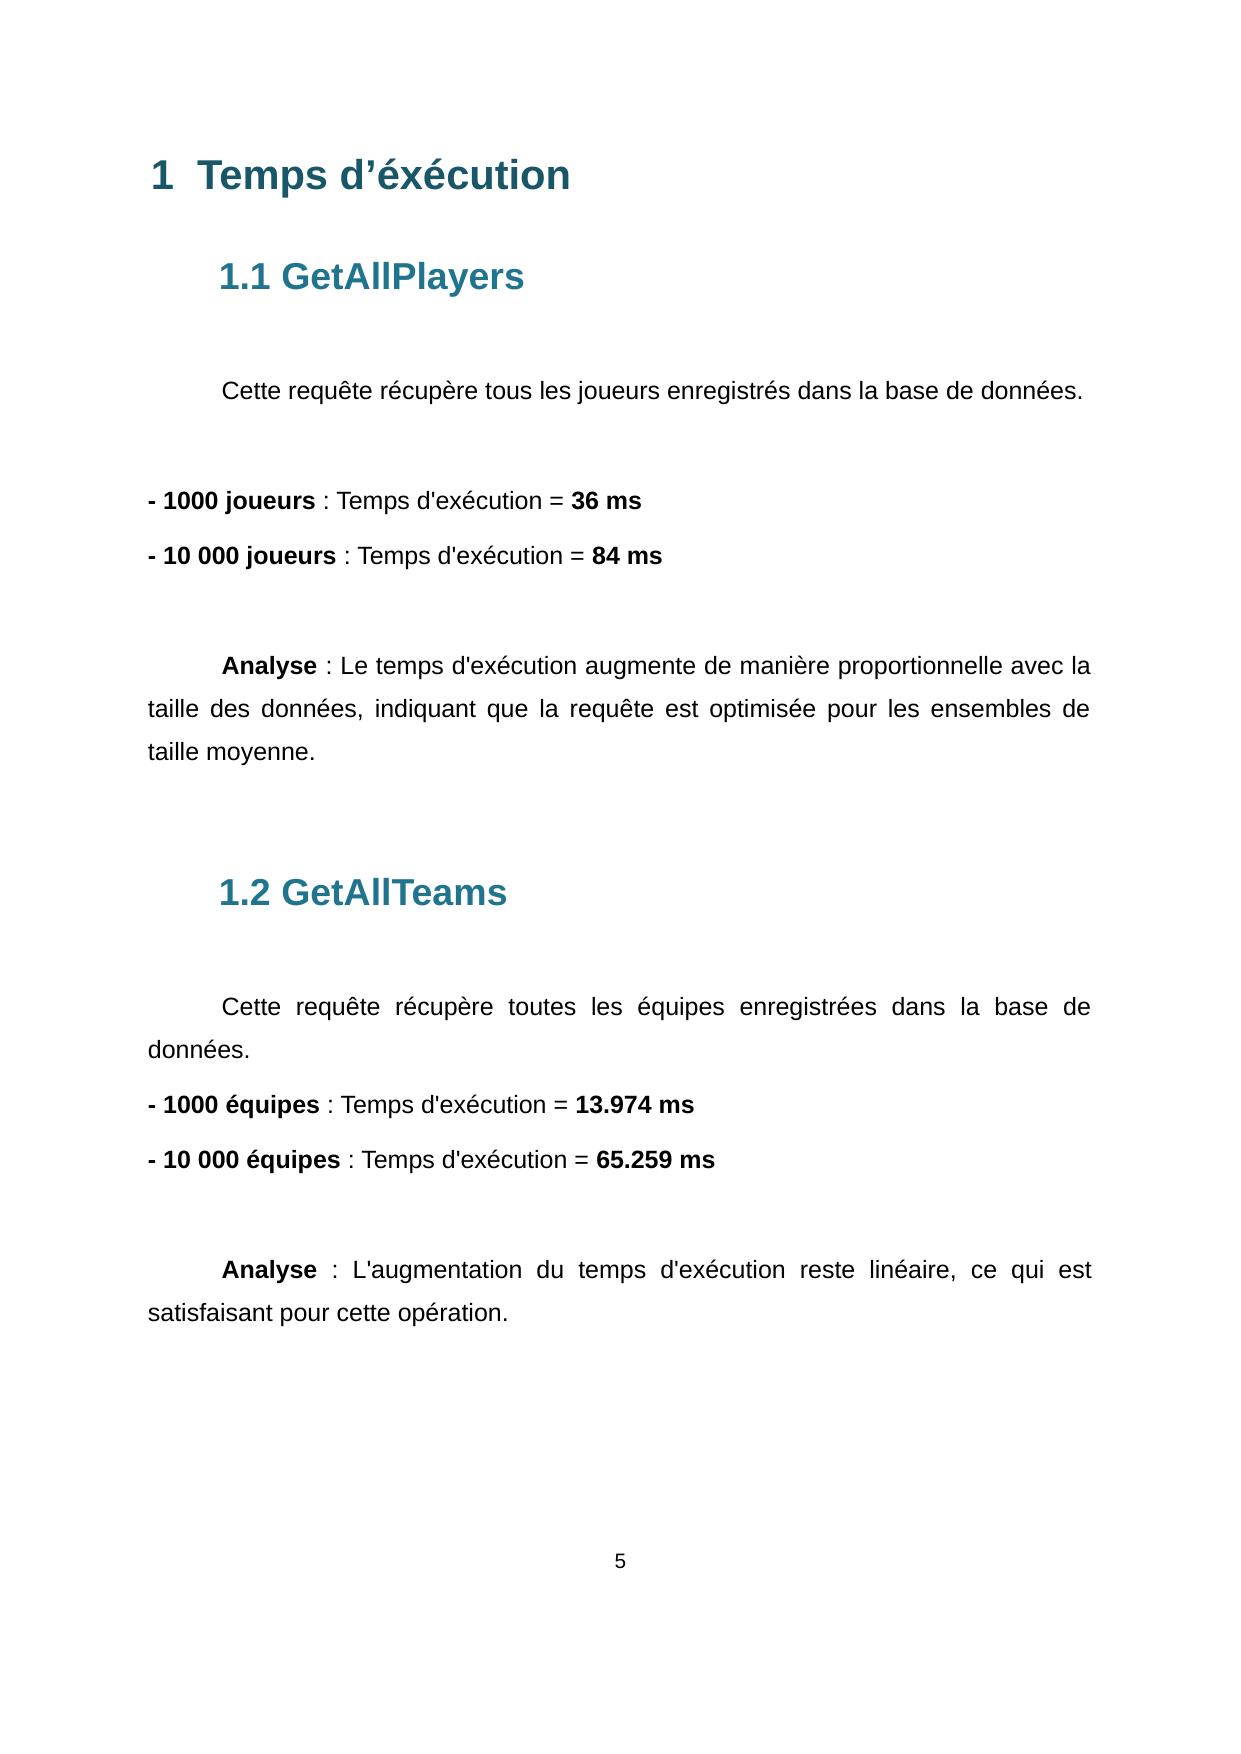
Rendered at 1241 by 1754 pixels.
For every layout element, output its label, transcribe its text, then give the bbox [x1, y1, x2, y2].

text - 1000 équipes : Temps d'exécution = 13.974 ms [148, 1090, 1093, 1119]
text Analyse : L'augmentation du temps d'exécution reste linéaire, ce qui est satisfaisant pour cette opération. [148, 1255, 1093, 1327]
list - 10 000 joueurs : Temps d'exécution = 84 ms [148, 541, 1093, 569]
subtitle Temps d’éxécution [148, 148, 1093, 201]
text - 10 000 équipes : Temps d'exécution = 65.259 ms [148, 1145, 1093, 1174]
text Cette requête récupère tous les joueurs enregistrés dans la base de données. [148, 376, 1093, 405]
text Cette requête récupère toutes les équipes enregistrées dans la base de données. [148, 992, 1093, 1064]
subtitle GetAllTeams [189, 870, 1087, 913]
text Analyse : Le temps d'exécution augmente de manière proportionnelle avec la taille des données, indiquant que la requête est optimisée pour les ensembles de taille moyenne. [148, 651, 1093, 766]
subtitle GetAllPlayers [189, 254, 1087, 298]
text - 1000 joueurs : Temps d'exécution = 36 ms [148, 486, 1093, 515]
